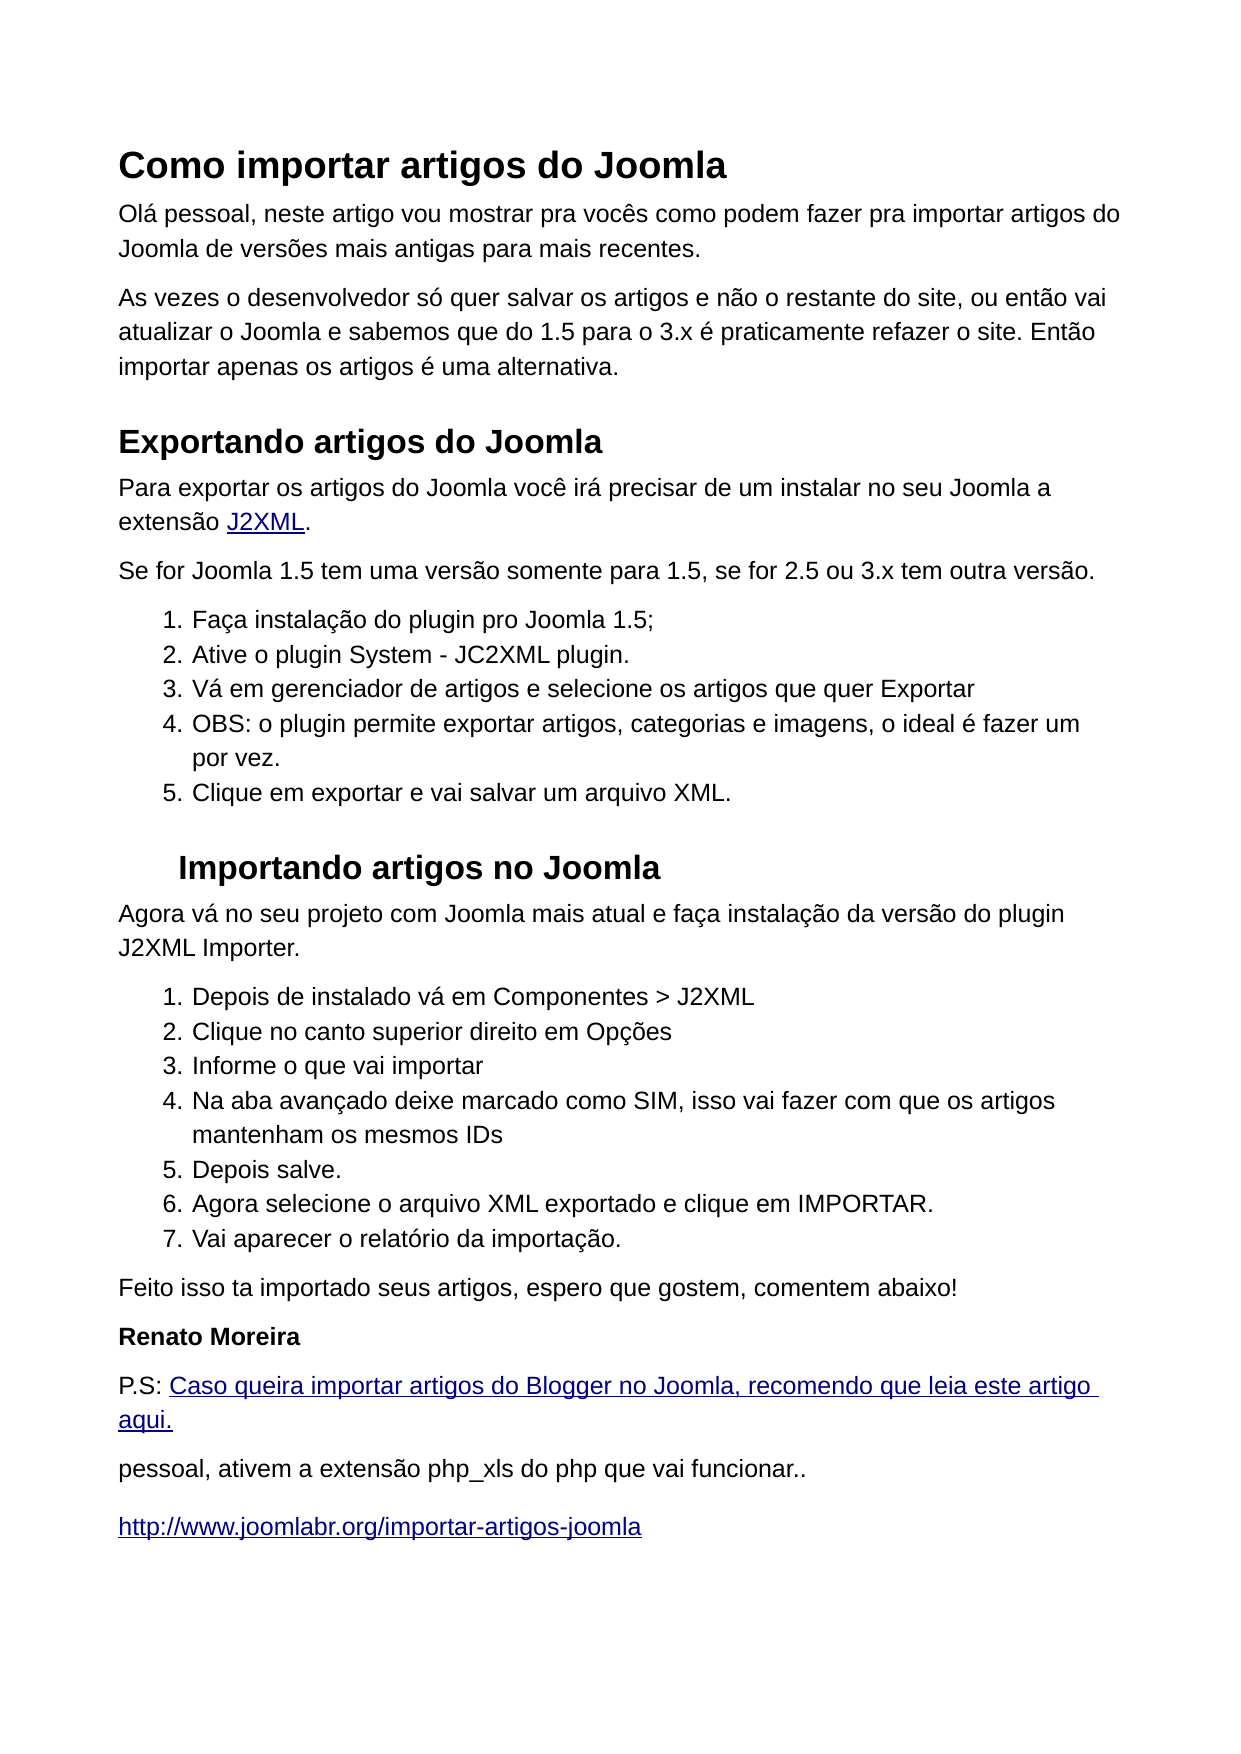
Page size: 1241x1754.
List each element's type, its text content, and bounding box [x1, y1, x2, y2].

text P.S: Caso queira importar artigos do Blogger no Joomla, recomendo que leia este artigo aqui. [118, 1371, 1122, 1434]
text http://www.joomlabr.org/importar-artigos-joomla [118, 1512, 1122, 1541]
subtitle Importando artigos no Joomla [118, 848, 1122, 886]
text Feito isso ta importado seus artigos, espero que gostem, comentem abaixo! [118, 1273, 1122, 1302]
list Vai aparecer o relatório da importação. [162, 1224, 1122, 1252]
list Ative o plugin System - JC2XML plugin. [162, 640, 1122, 669]
text pessoal, ativem a extensão php_xls do php que vai funcionar.. [118, 1454, 1122, 1483]
list Na aba avançado deixe marcado como SIM, isso vai fazer com que os artigos mantenham os mesmos IDs [162, 1086, 1122, 1149]
list Informe o que vai importar [162, 1051, 1122, 1080]
text Renato Moreira [118, 1322, 1122, 1351]
list Agora selecione o arquivo XML exportado e clique em IMPORTAR. [162, 1189, 1122, 1218]
text As vezes o desenvolvedor só quer salvar os artigos e não o restante do site, ou então vai atualizar o Joomla e sabemos que do 1.5 para o 3.x é praticamente refazer o site. Então importar apenas os artigos é uma alternativa. [118, 283, 1122, 381]
subtitle Exportando artigos do Joomla [118, 422, 1122, 460]
subtitle Como importar artigos do Joomla [118, 143, 1122, 187]
list Clique no canto superior direito em Opções [162, 1017, 1122, 1046]
list Depois salve. [162, 1155, 1122, 1183]
text Agora vá no seu projeto com Joomla mais atual e faça instalação da versão do plugin J2XML Importer. [118, 899, 1122, 962]
text Para exportar os artigos do Joomla você irá precisar de um instalar no seu Joomla a extensão J2XML. [118, 473, 1122, 536]
list Clique em exportar e vai salvar um arquivo XML. [162, 778, 1122, 807]
text Se for Joomla 1.5 tem uma versão somente para 1.5, se for 2.5 ou 3.x tem outra versão. [118, 556, 1122, 585]
list Vá em gerenciador de artigos e selecione os artigos que quer Exportar [162, 674, 1122, 703]
list OBS: o plugin permite exportar artigos, categorias e imagens, o ideal é fazer um por vez. [162, 709, 1122, 772]
text Olá pessoal, neste artigo vou mostrar pra vocês como podem fazer pra importar artigos do Joomla de versões mais antigas para mais recentes. [118, 199, 1122, 262]
list Depois de instalado vá em Componentes > J2XML [162, 982, 1122, 1011]
list Faça instalação do plugin pro Joomla 1.5; [162, 605, 1122, 634]
